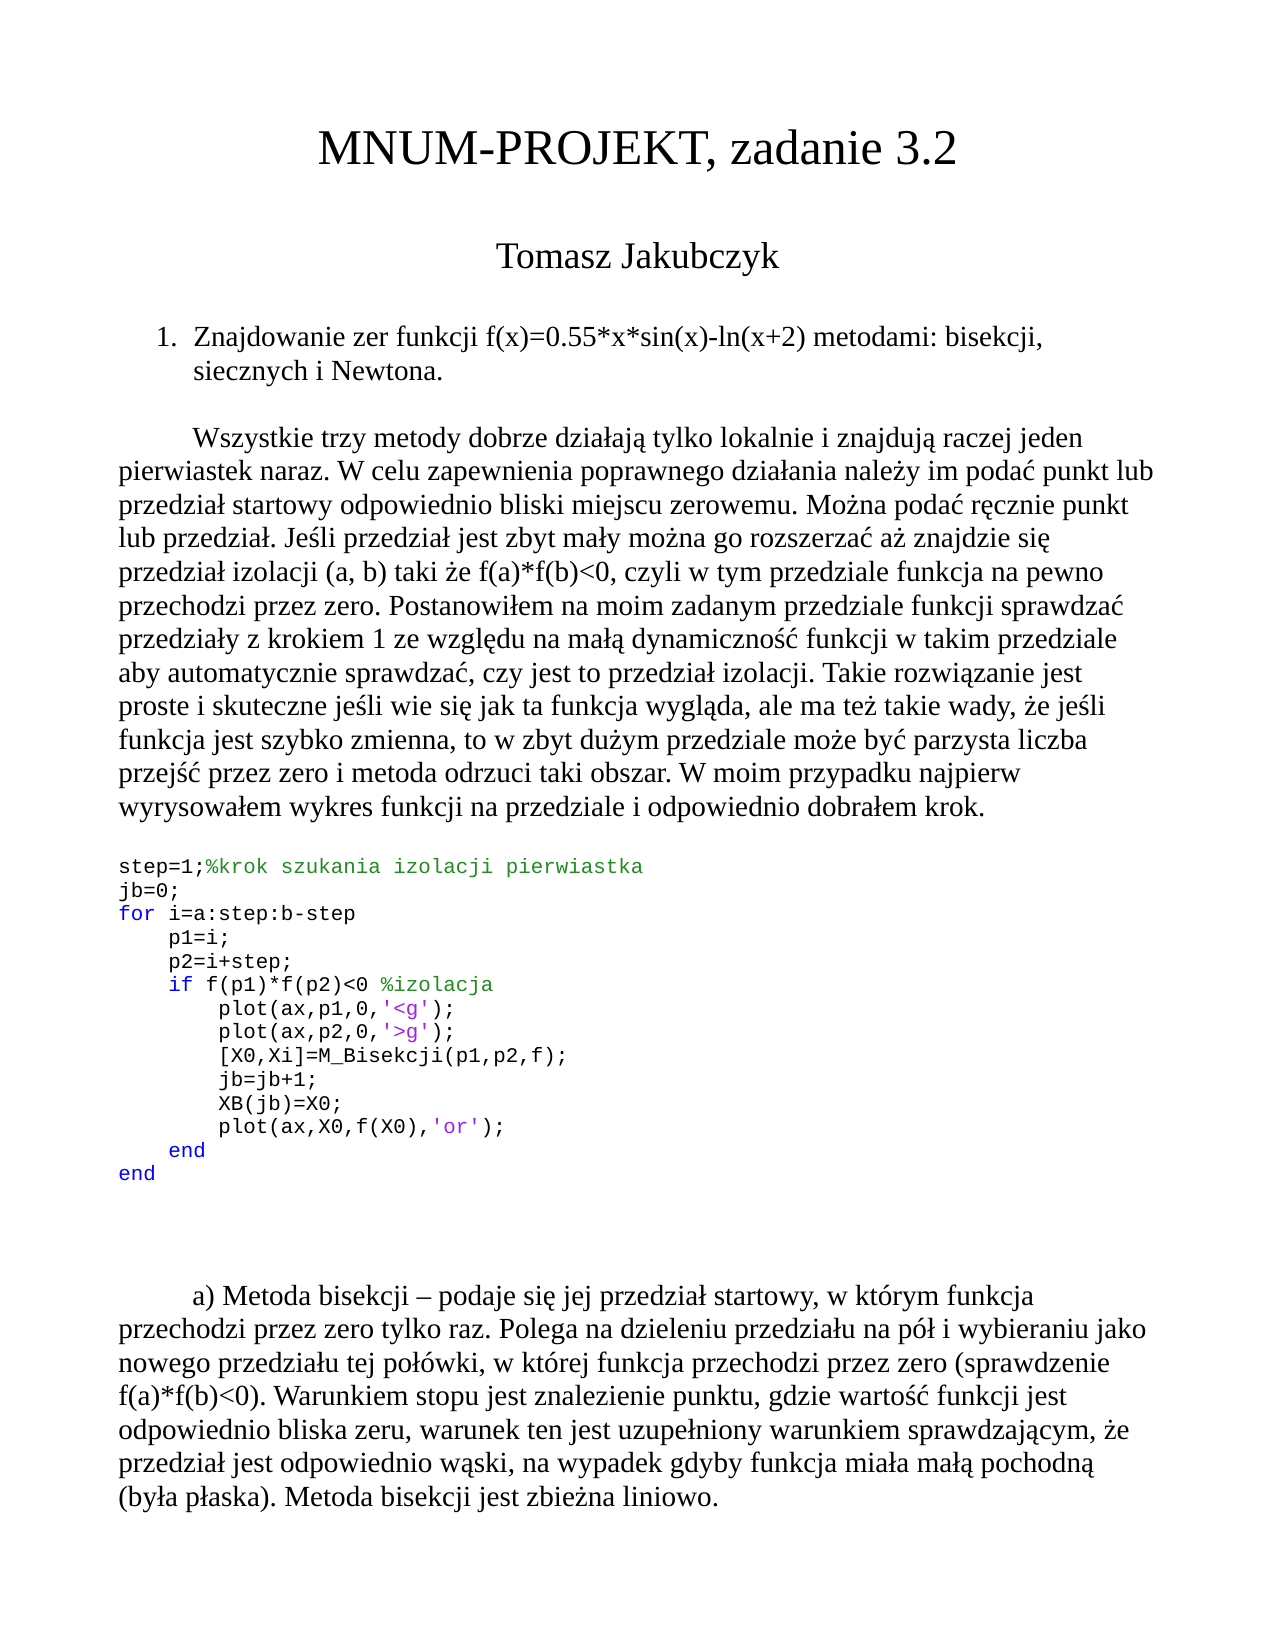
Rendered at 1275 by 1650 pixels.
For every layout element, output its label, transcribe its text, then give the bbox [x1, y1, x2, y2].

text p2=i+step; [118, 951, 1157, 974]
text jb=jb+1; [118, 1069, 1157, 1092]
text plot(ax,X0,f(X0),'or'); [118, 1116, 1157, 1140]
text a) Metoda bisekcji – podaje się jej przedział startowy, w którym funkcja przechodzi przez zero tylko raz. Polega na dzieleniu przedziału na pół i wybieraniu jako nowego przedziału tej połówki, w której funkcja przechodzi przez zero (sprawdzenie f(a)*f(b)<0). Warunkiem stopu jest znalezienie punktu, gdzie wartość funkcji jest odpowiednio bliska zeru, warunek ten jest uzupełniony warunkiem sprawdzającym, że przedział jest odpowiednio wąski, na wypadek gdyby funkcja miała małą pochodną (była płaska). Metoda bisekcji jest zbieżna liniowo. [118, 1278, 1157, 1513]
text if f(p1)*f(p2)<0 %izolacja [118, 974, 1157, 998]
text step=1;%krok szukania izolacji pierwiastka [118, 856, 1157, 880]
text XB(jb)=X0; [118, 1092, 1157, 1116]
list Znajdowanie zer funkcji f(x)=0.55*x*sin(x)-ln(x+2) metodami: bisekcji, siecznych i Newtona. [156, 319, 1157, 386]
text plot(ax,p2,0,'>g'); [118, 1022, 1157, 1045]
text jb=0; [118, 880, 1157, 903]
text plot(ax,p1,0,'<g'); [118, 998, 1157, 1022]
text Wszystkie trzy metody dobrze działają tylko lokalnie i znajdują raczej jeden pierwiastek naraz. W celu zapewnienia poprawnego działania należy im podać punkt lub przedział startowy odpowiednio bliski miejscu zerowemu. Można podać ręcznie punkt lub przedział. Jeśli przedział jest zbyt mały można go rozszerzać aż znajdzie się przedział izolacji (a, b) taki że f(a)*f(b)<0, czyli w tym przedziale funkcja na pewno przechodzi przez zero. Postanowiłem na moim zadanym przedziale funkcji sprawdzać przedziały z krokiem 1 ze względu na małą dynamiczność funkcji w takim przedziale aby automatycznie sprawdzać, czy jest to przedział izolacji. Takie rozwiązanie jest proste i skuteczne jeśli wie się jak ta funkcja wygląda, ale ma też takie wady, że jeśli funkcja jest szybko zmienna, to w zbyt dużym przedziale może być parzysta liczba przejść przez zero i metoda odrzuci taki obszar. W moim przypadku najpierw wyrysowałem wykres funkcji na przedziale i odpowiednio dobrałem krok. [118, 420, 1157, 822]
text p1=i; [118, 927, 1157, 951]
text [X0,Xi]=M_Bisekcji(p1,p2,f); [118, 1045, 1157, 1069]
text Tomasz Jakubczyk [118, 233, 1157, 276]
text for i=a:step:b-step [118, 903, 1157, 927]
text end [118, 1163, 1157, 1187]
text MNUM-PROJEKT, zadanie 3.2 [118, 118, 1157, 176]
text end [118, 1140, 1157, 1163]
